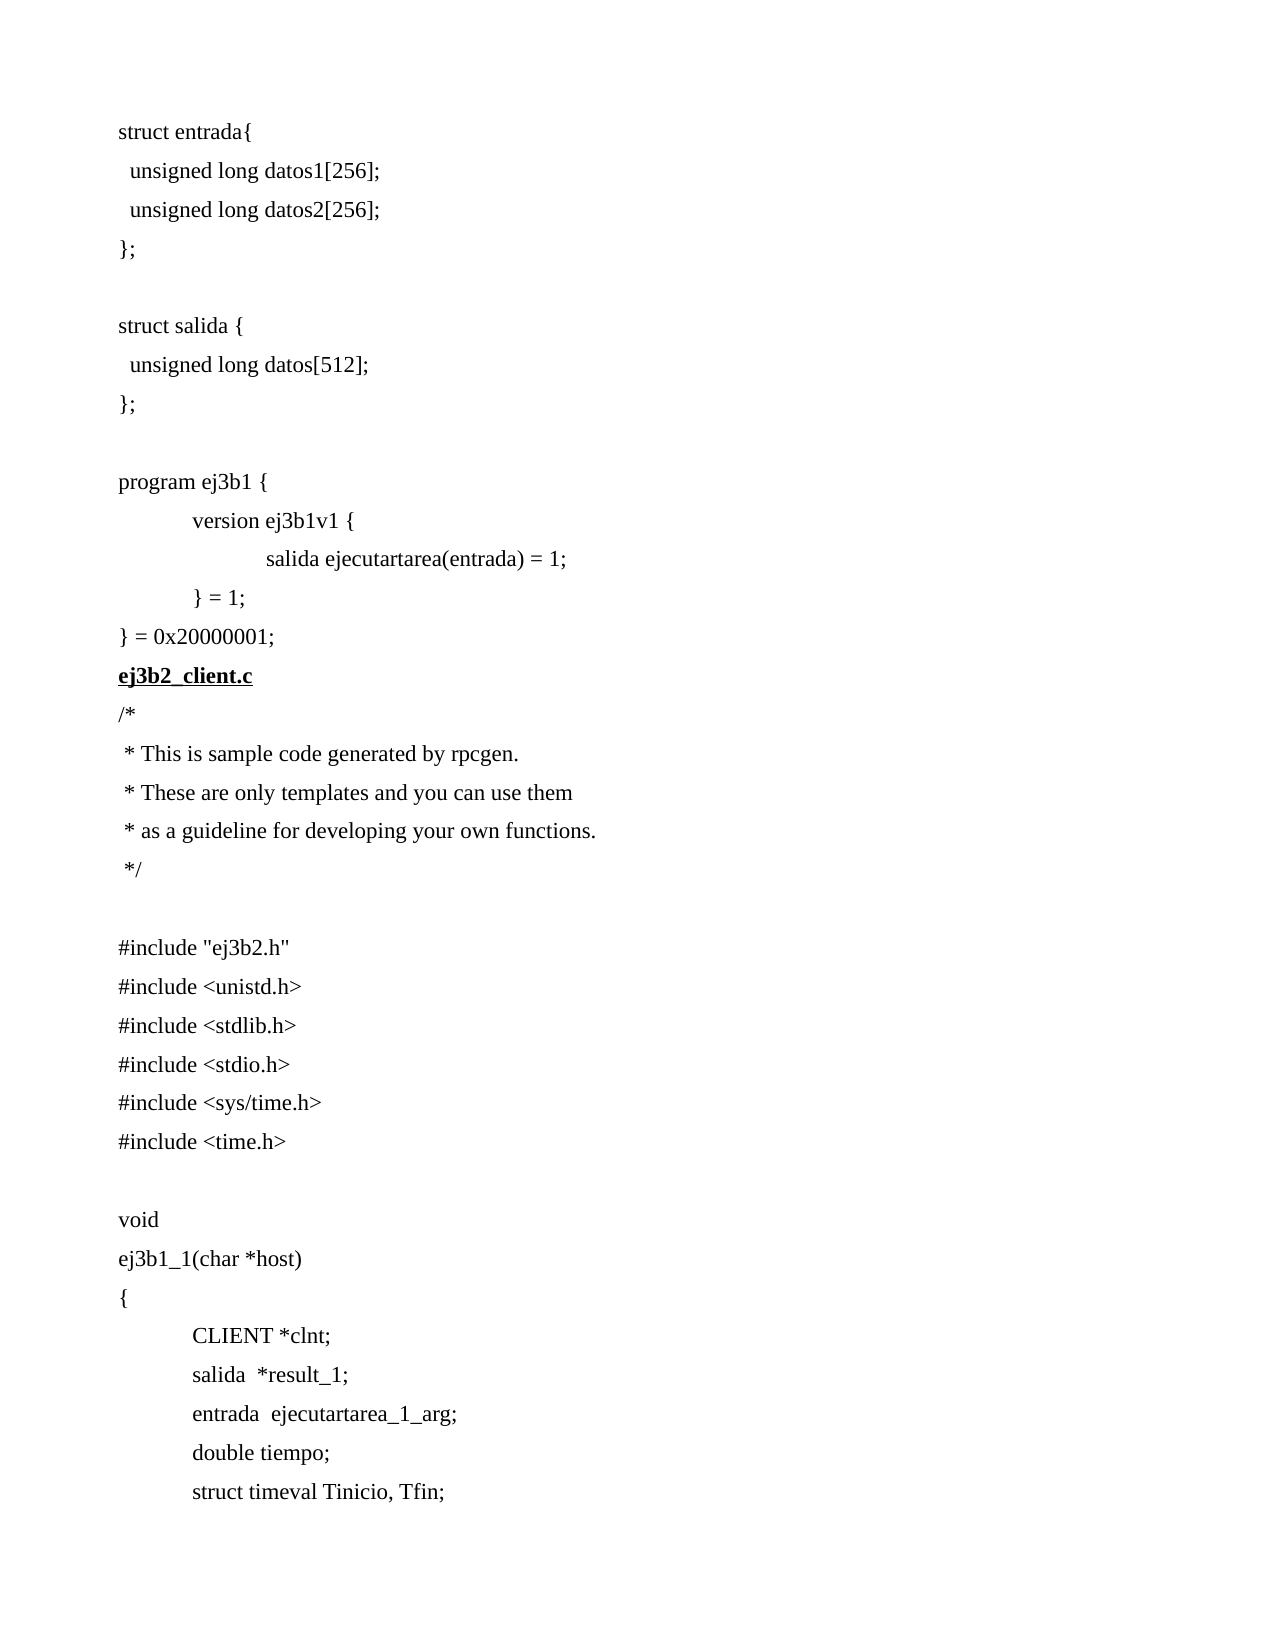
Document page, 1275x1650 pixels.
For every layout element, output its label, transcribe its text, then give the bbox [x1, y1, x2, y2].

text double tiempo; [118, 1439, 1157, 1466]
text void [118, 1206, 1157, 1232]
text unsigned long datos1[256]; [118, 157, 1157, 183]
text * These are only templates and you can use them [118, 779, 1157, 805]
text #include <sys/time.h> [118, 1089, 1157, 1116]
text /* [118, 701, 1157, 727]
text #include <stdlib.h> [118, 1012, 1157, 1038]
text }; [118, 390, 1157, 416]
text struct timeval Tinicio, Tfin; [118, 1478, 1157, 1504]
text }; [118, 235, 1157, 261]
text #include "ej3b2.h" [118, 934, 1157, 960]
text program ej3b1 { [118, 468, 1157, 494]
text #include <time.h> [118, 1128, 1157, 1155]
text */ [118, 856, 1157, 883]
text ej3b1_1(char *host) [118, 1245, 1157, 1271]
text CLIENT *clnt; [118, 1323, 1157, 1349]
text { [118, 1284, 1157, 1310]
text #include <stdio.h> [118, 1051, 1157, 1077]
text version ej3b1v1 { [118, 507, 1157, 533]
text salida ejecutartarea(entrada) = 1; [118, 546, 1157, 572]
text } = 0x20000001; [118, 623, 1157, 649]
text entrada ejecutartarea_1_arg; [118, 1400, 1157, 1427]
text #include <unistd.h> [118, 973, 1157, 999]
text } = 1; [118, 584, 1157, 611]
text ej3b2_client.c [118, 662, 1157, 688]
text salida *result_1; [118, 1361, 1157, 1388]
text unsigned long datos[512]; [118, 351, 1157, 378]
text unsigned long datos2[256]; [118, 196, 1157, 222]
text struct entrada{ [118, 118, 1157, 144]
text struct salida { [118, 312, 1157, 339]
text * This is sample code generated by rpcgen. [118, 740, 1157, 766]
text * as a guideline for developing your own functions. [118, 817, 1157, 844]
